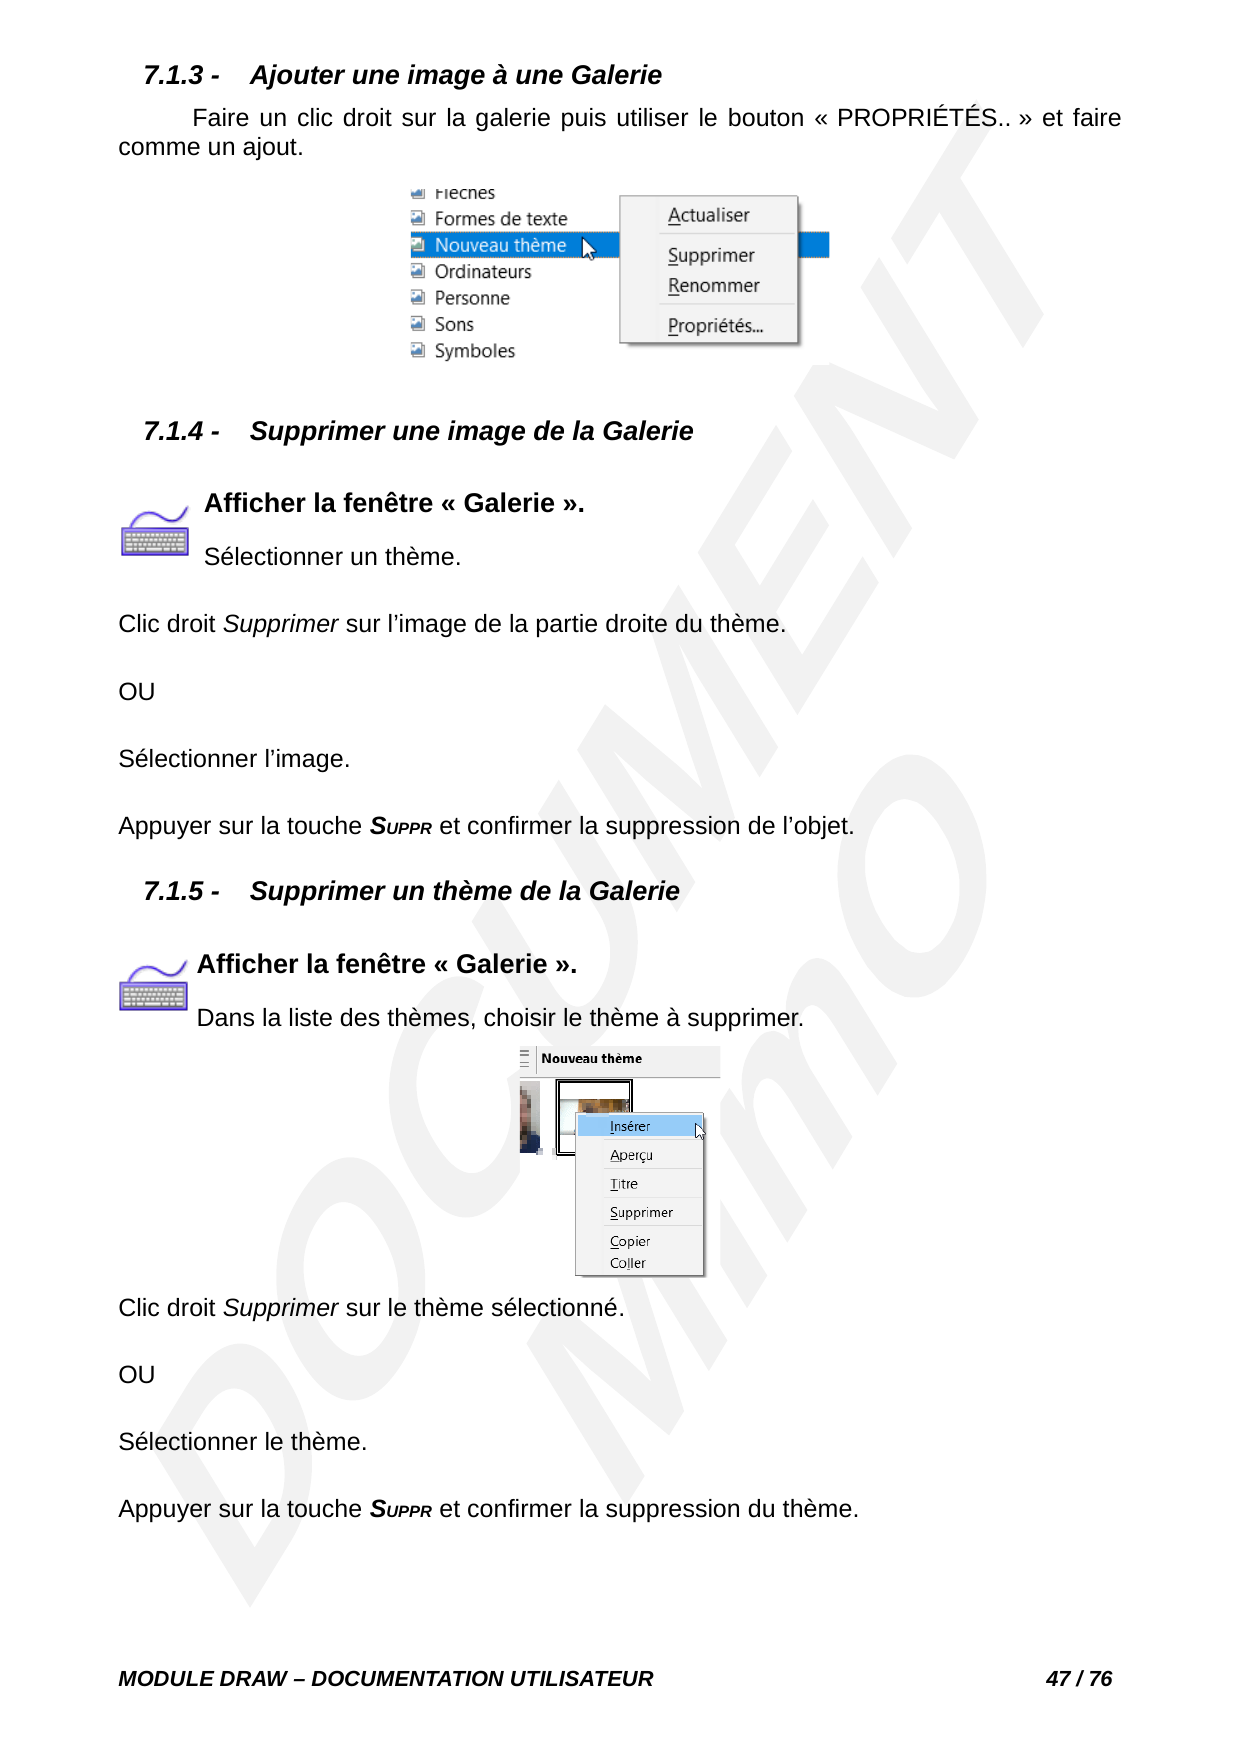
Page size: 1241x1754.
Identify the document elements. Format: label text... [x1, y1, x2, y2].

picture [410, 189, 830, 365]
text Faire un clic droit sur la galerie puis utiliser le bouton « Propriétés.. » et faire comme un ajout. [118, 103, 1122, 161]
text Sélectionner l’image. [118, 743, 1122, 773]
text Sélectionner le thème. [118, 1427, 1122, 1456]
picture [115, 949, 191, 1025]
text Sélectionner un thème. [118, 542, 1122, 571]
subtitle Supprimer une image de la Galerie [143, 415, 1122, 446]
text OU [118, 676, 1122, 705]
subtitle Ajouter une image à une Galerie [143, 59, 1122, 90]
text OU [118, 1360, 1122, 1389]
text Clic droit Supprimer sur l’image de la partie droite du thème. [118, 609, 1122, 638]
text Afficher la fenêtre « Galerie ». [118, 487, 1122, 518]
text Afficher la fenêtre « Galerie ». [118, 948, 1122, 979]
text Appuyer sur la touche Suppr et confirmer la suppression de l’objet. [118, 811, 1122, 840]
picture [117, 495, 192, 570]
picture [519, 1046, 721, 1278]
text Dans la liste des thèmes, choisir le thème à supprimer. [118, 1002, 1122, 1031]
text Clic droit Supprimer sur le thème sélectionné. [118, 1069, 1122, 1322]
text Appuyer sur la touche Suppr et confirmer la suppression du thème. [118, 1494, 1122, 1523]
subtitle Supprimer un thème de la Galerie [143, 875, 1122, 906]
